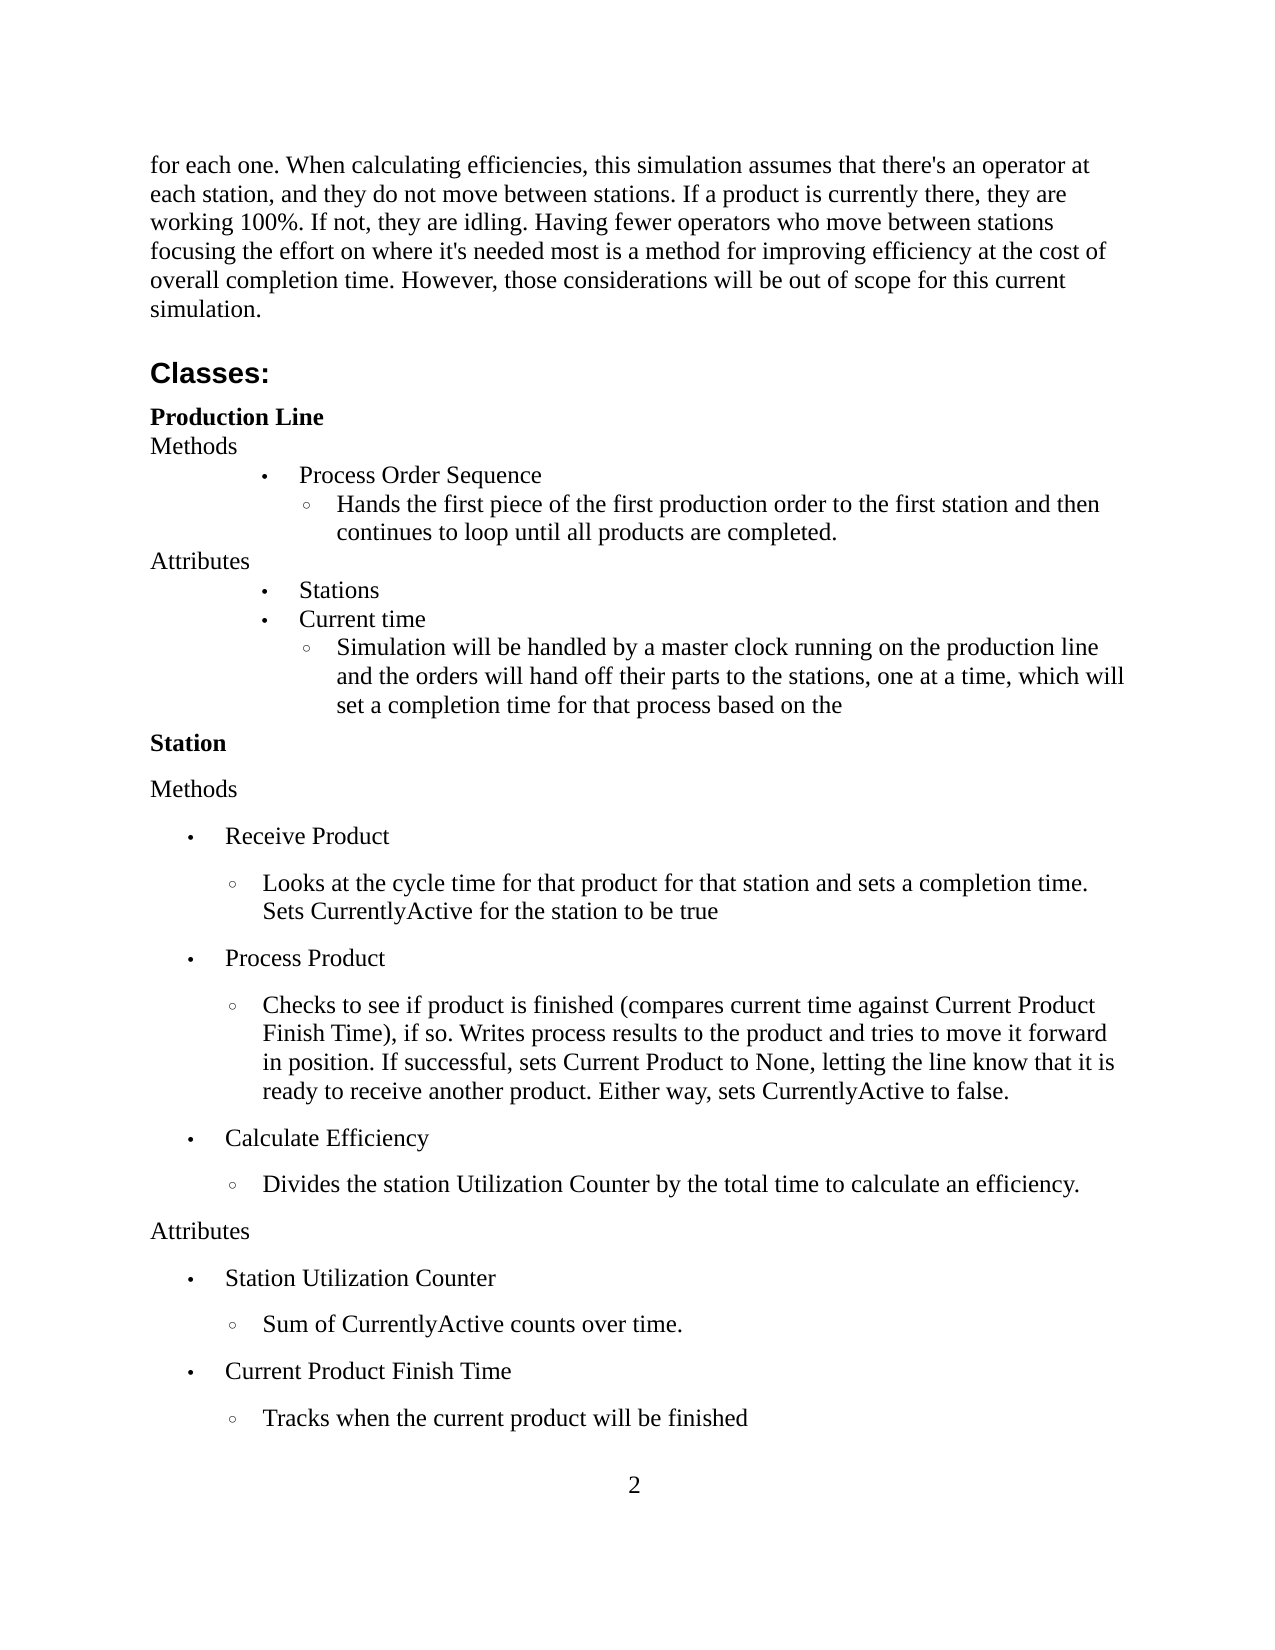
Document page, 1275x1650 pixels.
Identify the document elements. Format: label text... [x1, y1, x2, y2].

list Checks to see if product is finished (compares current time against Current Product Finish Time), if so. Writes process results to the product and tries to move it forward in position. If successful, sets Current Product to None, letting the line know that it is ready to receive another product. Either way, sets CurrentlyActive to false. [225, 990, 1125, 1105]
list Receive Product [187, 821, 1125, 850]
text for each one. When calculating efficiencies, this simulation assumes that there's an operator at each station, and they do not move between stations. If a product is currently there, they are working 100%. If not, they are idling. Having fewer operators who move between stations focusing the effort on where it's needed most is a method for improving efficiency at the cost of overall completion time. However, those considerations will be out of scope for this current simulation. [150, 150, 1125, 322]
list Current time [261, 604, 1125, 632]
list Hands the first piece of the first production order to the first station and then continues to loop until all products are completed. [299, 489, 1125, 546]
text Methods [150, 774, 1125, 803]
list Stations [261, 575, 1125, 604]
list Tracks when the current product will be finished [225, 1403, 1125, 1431]
list Sum of CurrentlyActive counts over time. [225, 1309, 1125, 1338]
list Process Order Sequence [261, 460, 1125, 489]
list Process Product [187, 943, 1125, 972]
text Attributes [150, 1216, 1125, 1245]
list Station Utilization Counter [187, 1263, 1125, 1291]
list Divides the station Utilization Counter by the total time to calculate an efficiency. [225, 1169, 1125, 1198]
text Station [150, 728, 1125, 756]
subtitle Classes: [150, 356, 1125, 390]
list Calculate Efficiency [187, 1123, 1125, 1151]
list Current Product Finish Time [187, 1356, 1125, 1385]
text Production Line [150, 402, 1125, 431]
text Attributes [150, 546, 1125, 575]
list Looks at the cycle time for that product for that station and sets a completion time. Sets CurrentlyActive for the station to be true [225, 868, 1125, 925]
text Methods [150, 431, 1125, 460]
list Simulation will be handled by a master clock running on the production line and the orders will hand off their parts to the stations, one at a time, which will set a completion time for that process based on the [299, 632, 1125, 719]
